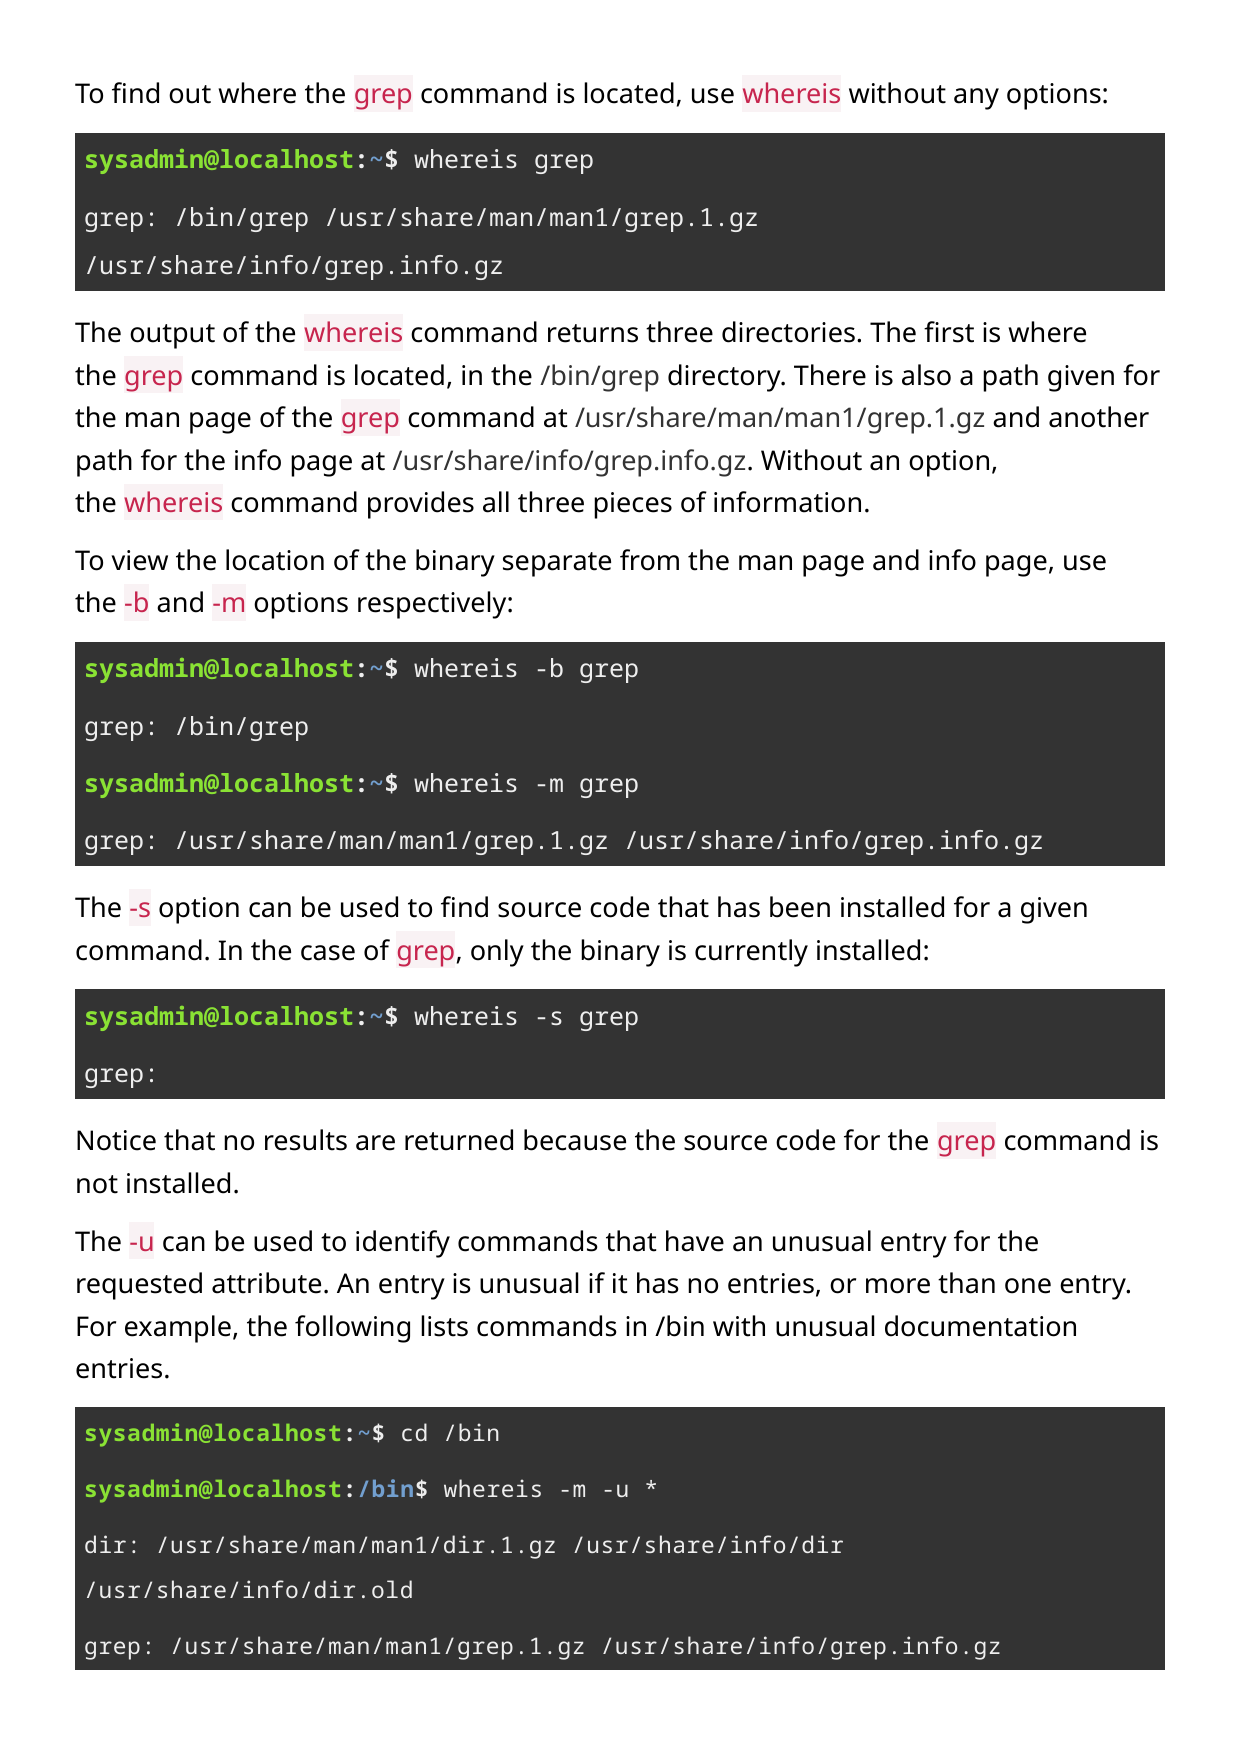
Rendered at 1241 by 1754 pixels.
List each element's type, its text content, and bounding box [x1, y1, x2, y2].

text grep: /usr/share/man/man1/grep.1.gz /usr/share/info/grep.info.gz [75, 814, 1165, 866]
text sysadmin@localhost:~$ whereis grep [75, 133, 1165, 176]
text To view the location of the binary separate from the man page and info page, use the -b and -m options respectively: [75, 541, 1165, 621]
text grep: /bin/grep [75, 699, 1165, 742]
text sysadmin@localhost:~$ whereis -s grep [75, 989, 1165, 1032]
text sysadmin@localhost:~$ cd /bin [75, 1407, 1165, 1448]
text sysadmin@localhost:~$ whereis -b grep [75, 642, 1165, 685]
text grep: /bin/grep /usr/share/man/man1/grep.1.gz /usr/share/info/grep.info.gz [75, 190, 1165, 291]
text sysadmin@localhost:/bin$ whereis -m -u * [75, 1464, 1165, 1504]
text The -s option can be used to find source code that has been installed for a given command. In the case of grep, only the binary is currently installed: [75, 889, 1165, 968]
text grep: /usr/share/man/man1/grep.1.gz /usr/share/info/grep.info.gz [75, 1621, 1165, 1670]
text grep: [75, 1047, 1165, 1099]
text dir: /usr/share/man/man1/dir.1.gz /usr/share/info/dir /usr/share/info/dir.old [75, 1520, 1165, 1605]
text The -u can be used to identify commands that have an unusual entry for the requested attribute. An entry is unusual if it has no entries, or more than one entry. For example, the following lists commands in /bin with unusual documentation entries. [75, 1222, 1165, 1386]
text sysadmin@localhost:~$ whereis -m grep [75, 756, 1165, 799]
text To find out where the grep command is located, use whereis without any options: [75, 75, 1165, 112]
text Notice that no results are returned because the source code for the grep command is not installed. [75, 1122, 1165, 1201]
text The output of the whereis command returns three directories. The first is where the grep command is located, in the /bin/grep directory. There is also a path given for the man page of the grep command at /usr/share/man/man1/grep.1.gz and another path for the info page at /usr/share/info/grep.info.gz. Without an option, the whereis command provides all three pieces of information. [75, 314, 1165, 520]
